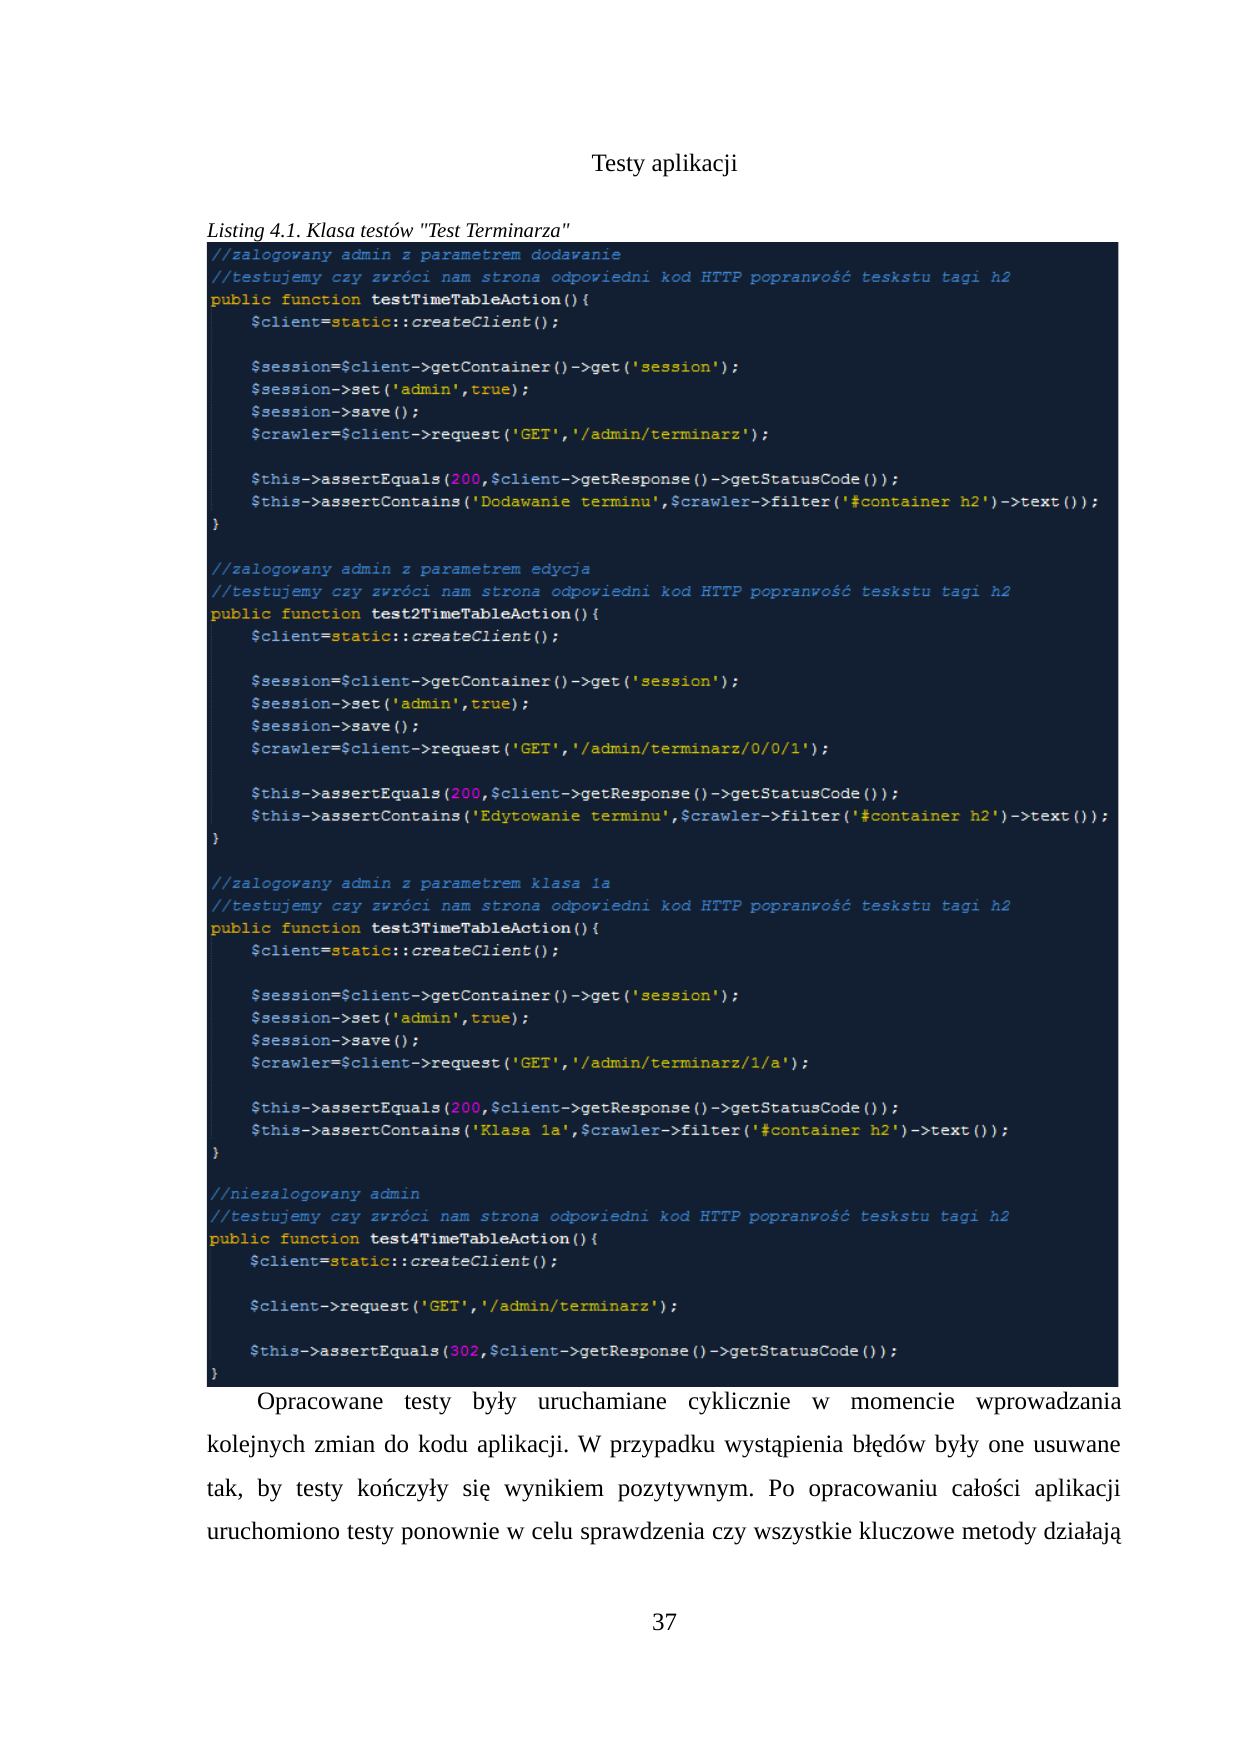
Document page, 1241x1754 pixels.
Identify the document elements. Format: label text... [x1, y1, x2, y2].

picture [206, 242, 1119, 1386]
list Listing 4.1. Klasa testów "Test Terminarza" [207, 218, 1118, 242]
text Opracowane testy były uruchamiane cyklicznie w momencie wprowadzania kolejnych zmian do kodu aplikacji. W przypadku wystąpienia błędów były one usuwane tak, by testy kończyły się wynikiem pozytywnym. Po opracowaniu całości aplikacji uruchomiono testy ponownie w celu sprawdzenia czy wszystkie kluczowe metody działają [207, 1386, 1122, 1544]
